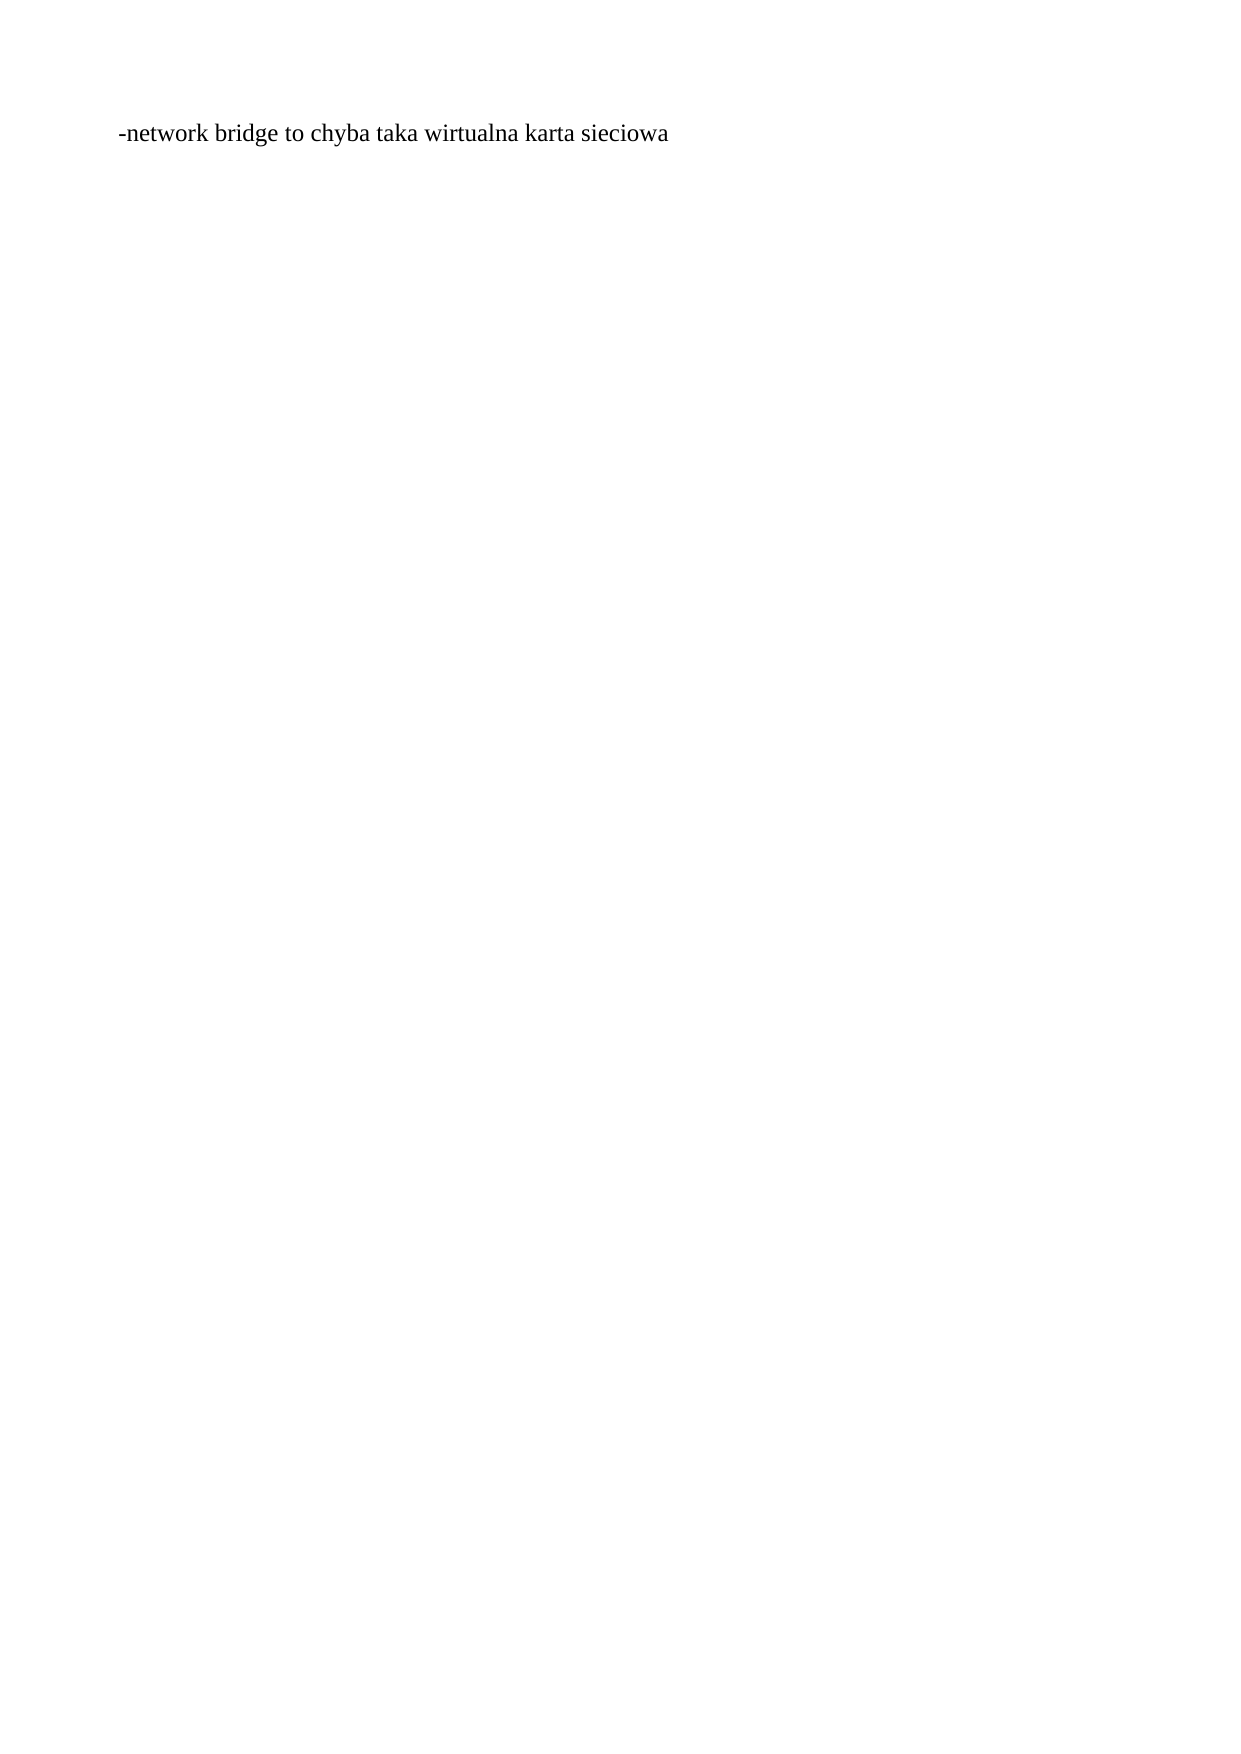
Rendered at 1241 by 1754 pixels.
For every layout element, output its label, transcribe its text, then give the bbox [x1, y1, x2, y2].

text -network bridge to chyba taka wirtualna karta sieciowa [118, 118, 1122, 147]
